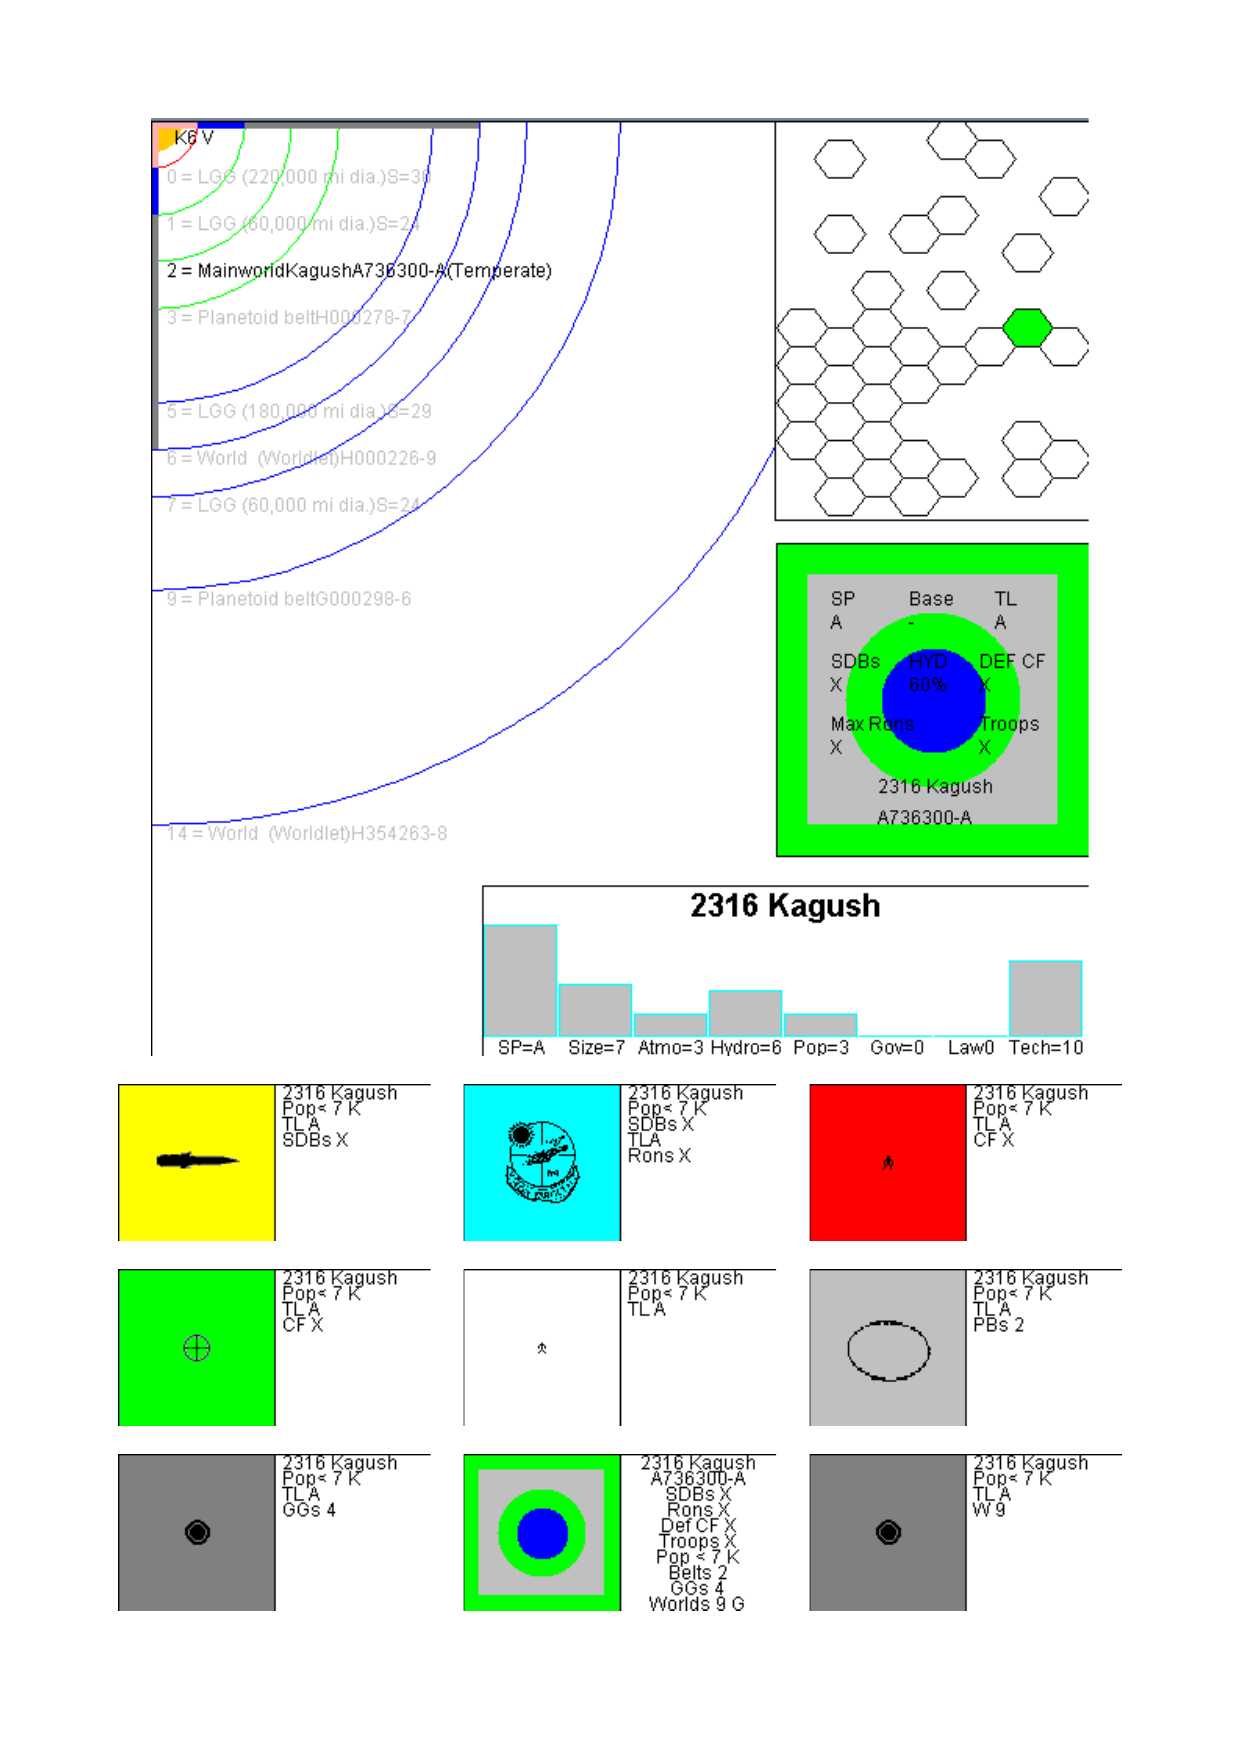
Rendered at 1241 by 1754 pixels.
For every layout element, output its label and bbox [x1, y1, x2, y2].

picture [118, 1269, 431, 1426]
picture [118, 1084, 431, 1241]
picture [463, 1269, 777, 1426]
picture [118, 1454, 431, 1611]
picture [809, 1454, 1122, 1611]
picture [463, 1084, 777, 1241]
picture [809, 1269, 1122, 1426]
picture [809, 1084, 1122, 1241]
picture [151, 118, 1089, 1056]
picture [463, 1454, 777, 1611]
